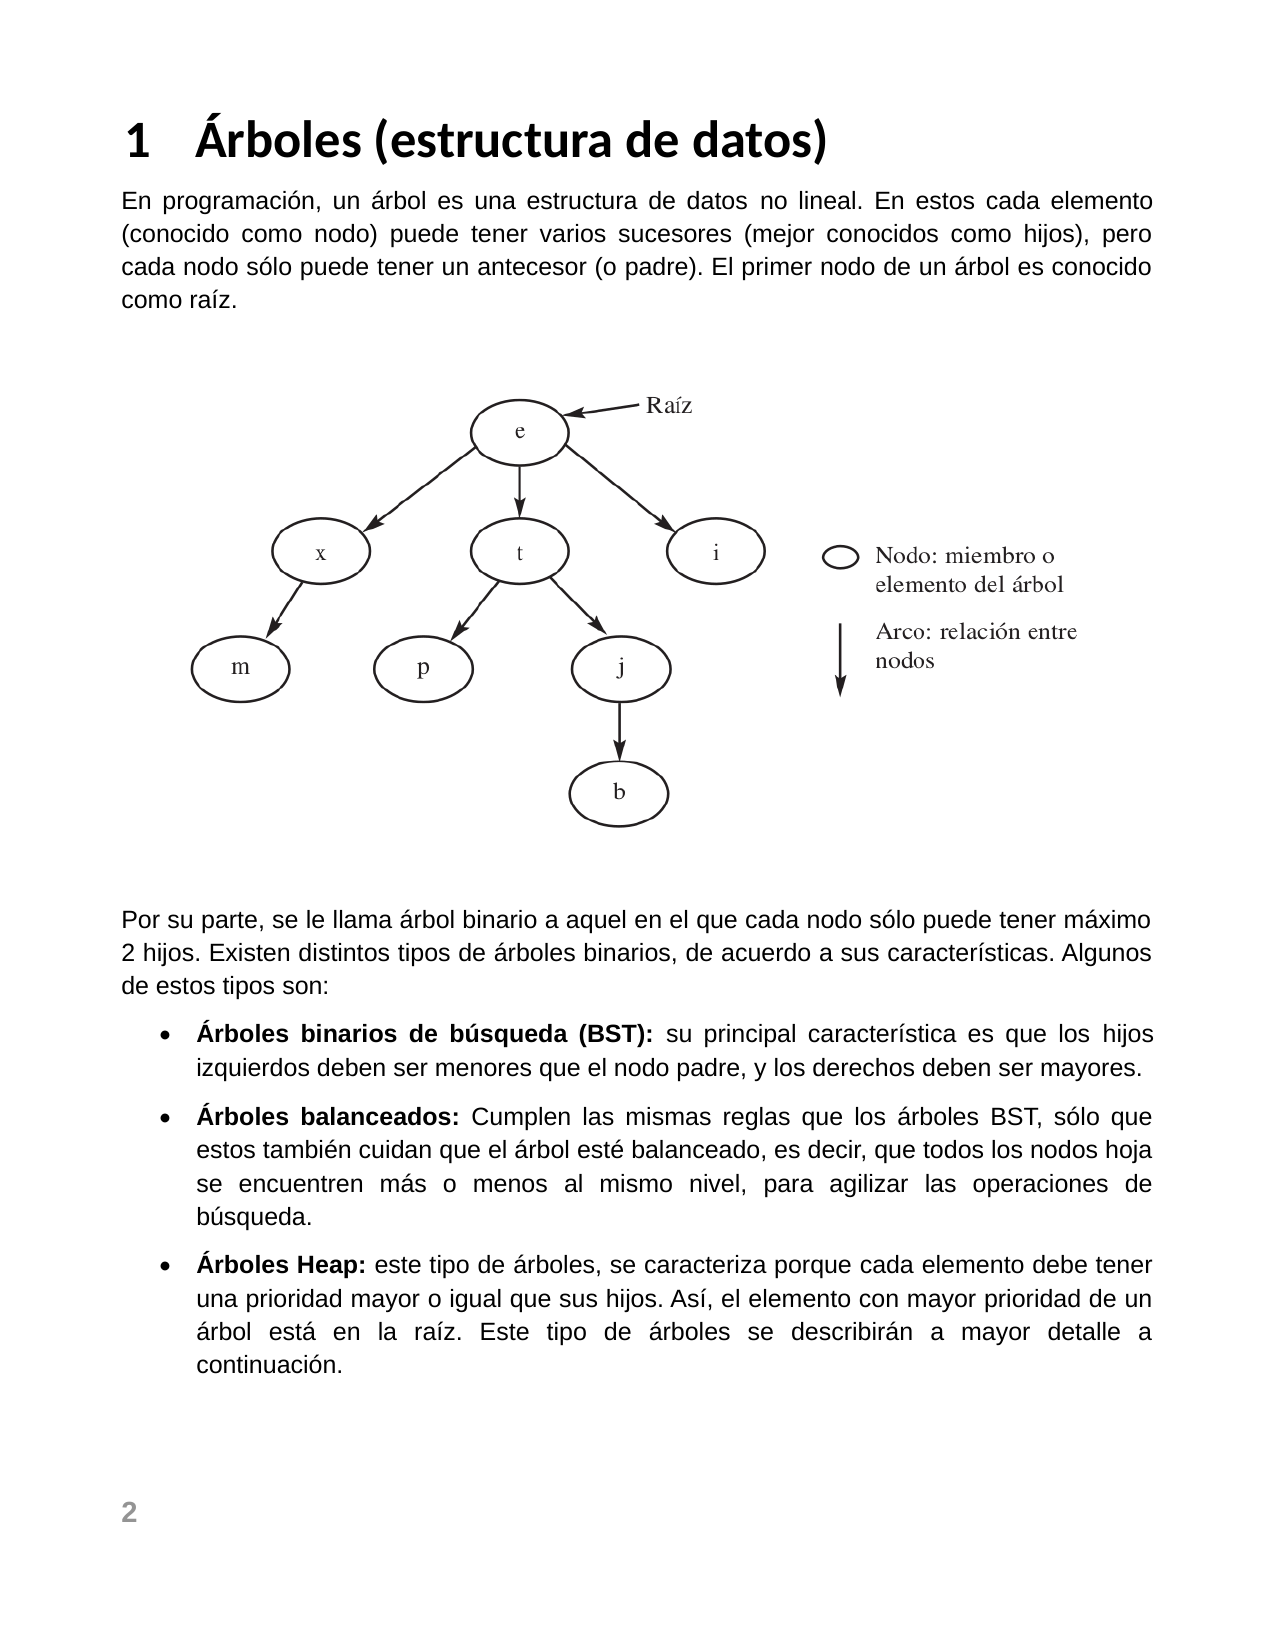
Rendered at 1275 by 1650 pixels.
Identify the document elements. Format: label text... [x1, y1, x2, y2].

text Por su parte, se le llama árbol binario a aquel en el que cada nodo sólo puede tener máximo 2 hijos. Existen distintos tipos de árboles binarios, de acuerdo a sus características. Algunos de estos tipos son: [121, 332, 1154, 999]
text En programación, un árbol es una estructura de datos no lineal. En estos cada elemento (conocido como nodo) puede tener varios sucesores (mejor conocidos como hijos), pero cada nodo sólo puede tener un antecesor (o padre). El primer nodo de un árbol es conocido como raíz. [121, 186, 1154, 313]
list Árboles balanceados: Cumplen las mismas reglas que los árboles BST, sólo que estos también cuidan que el árbol esté balanceado, es decir, que todos los nodos hoja se encuentren más o menos al mismo nivel, para agilizar las operaciones de búsqueda. [158, 1101, 1154, 1230]
subtitle Árboles (estructura de datos) [121, 103, 1154, 173]
list Árboles Heap: este tipo de árboles, se caracteriza porque cada elemento debe tener una prioridad mayor o igual que sus hijos. Así, el elemento con mayor prioridad de un árbol está en la raíz. Este tipo de árboles se describirán a mayor detalle a continuación. [158, 1249, 1154, 1379]
picture [160, 370, 1115, 863]
list Árboles binarios de búsqueda (BST): su principal característica es que los hijos izquierdos deben ser menores que el nodo padre, y los derechos deben ser mayores. [158, 1018, 1154, 1082]
